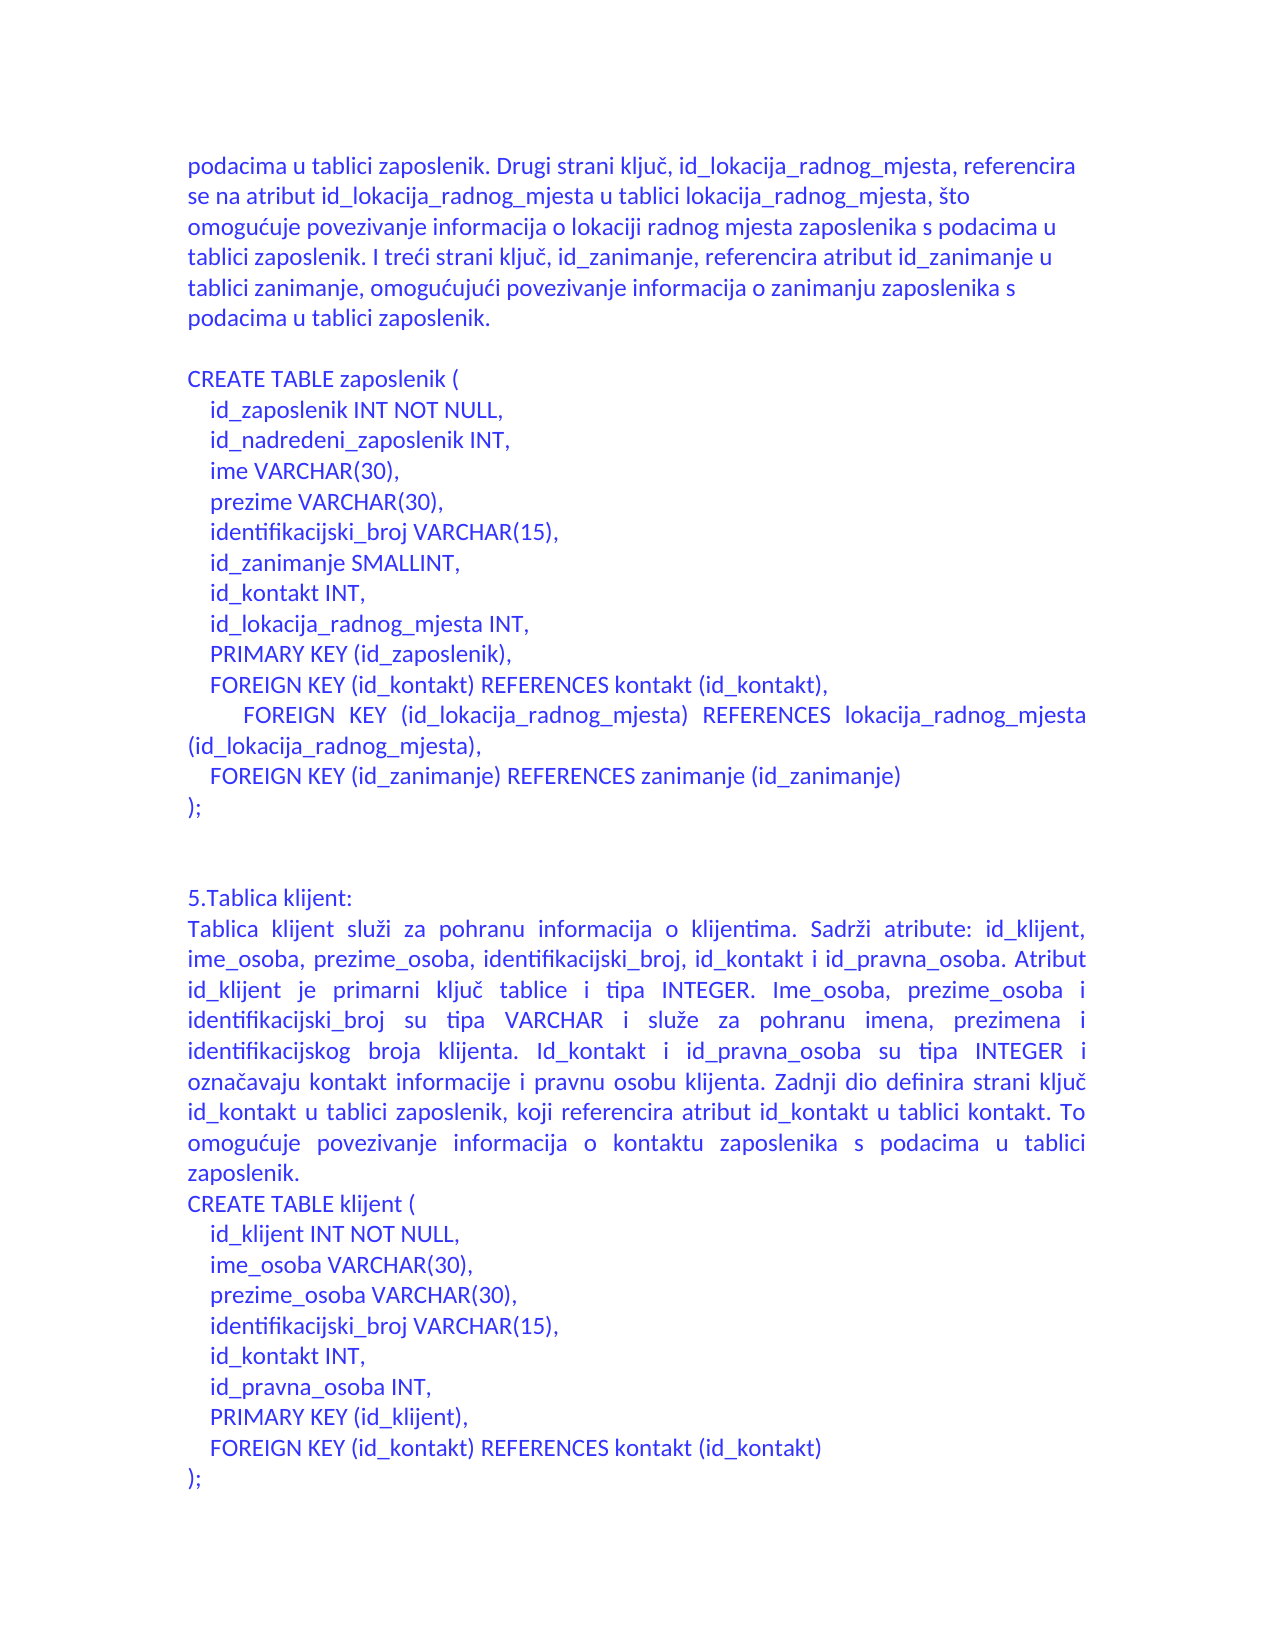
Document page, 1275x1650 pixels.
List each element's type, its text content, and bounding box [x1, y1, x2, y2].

text id_kontakt INT, [187, 1340, 1087, 1371]
text identifikacijski_broj VARCHAR(15), [187, 516, 1087, 547]
text ime_osoba VARCHAR(30), [187, 1249, 1087, 1279]
text PRIMARY KEY (id_zaposlenik), [187, 638, 1087, 669]
text id_zaposlenik INT NOT NULL, [187, 394, 1087, 425]
text podacima u tablici zaposlenik. Drugi strani ključ, id_lokacija_radnog_mjesta, referencira se na atribut id_lokacija_radnog_mjesta u tablici lokacija_radnog_mjesta, što omogućuje povezivanje informacija o lokaciji radnog mjesta zaposlenika s podacima u tablici zaposlenik. I treći strani ključ, id_zanimanje, referencira atribut id_zanimanje u tablici zanimanje, omogućujući povezivanje informacija o zanimanju zaposlenika s podacima u tablici zaposlenik. [187, 150, 1087, 333]
text CREATE TABLE zaposlenik ( [187, 364, 1087, 394]
text ); [187, 1462, 1087, 1493]
text id_kontakt INT, [187, 577, 1087, 608]
text id_nadredeni_zaposlenik INT, [187, 425, 1087, 455]
text prezime_osoba VARCHAR(30), [187, 1279, 1087, 1310]
text id_pravna_osoba INT, [187, 1371, 1087, 1401]
text id_lokacija_radnog_mjesta INT, [187, 608, 1087, 638]
text Tablica klijent služi za pohranu informacija o klijentima. Sadrži atribute: id_klijent, ime_osoba, prezime_osoba, identifikacijski_broj, id_kontakt i id_pravna_osoba. Atribut id_klijent je primarni ključ tablice i tipa INTEGER. Ime_osoba, prezime_osoba i identifikacijski_broj su tipa VARCHAR i služe za pohranu imena, prezimena i identifikacijskog broja klijenta. Id_kontakt i id_pravna_osoba su tipa INTEGER i označavaju kontakt informacije i pravnu osobu klijenta. Zadnji dio definira strani ključ id_kontakt u tablici zaposlenik, koji referencira atribut id_kontakt u tablici kontakt. To omogućuje povezivanje informacija o kontaktu zaposlenika s podacima u tablici zaposlenik. [187, 913, 1087, 1188]
text ime VARCHAR(30), [187, 455, 1087, 486]
text FOREIGN KEY (id_zanimanje) REFERENCES zanimanje (id_zanimanje) [187, 760, 1087, 791]
text id_zanimanje SMALLINT, [187, 547, 1087, 577]
text 5.Tablica klijent: [187, 882, 1087, 913]
text FOREIGN KEY (id_kontakt) REFERENCES kontakt (id_kontakt) [187, 1432, 1087, 1462]
text identifikacijski_broj VARCHAR(15), [187, 1310, 1087, 1340]
text prezime VARCHAR(30), [187, 486, 1087, 516]
text ); [187, 791, 1087, 821]
text FOREIGN KEY (id_lokacija_radnog_mjesta) REFERENCES lokacija_radnog_mjesta (id_lokacija_radnog_mjesta), [187, 699, 1087, 760]
text FOREIGN KEY (id_kontakt) REFERENCES kontakt (id_kontakt), [187, 669, 1087, 699]
text PRIMARY KEY (id_klijent), [187, 1401, 1087, 1432]
text CREATE TABLE klijent ( [187, 1188, 1087, 1218]
text id_klijent INT NOT NULL, [187, 1218, 1087, 1249]
